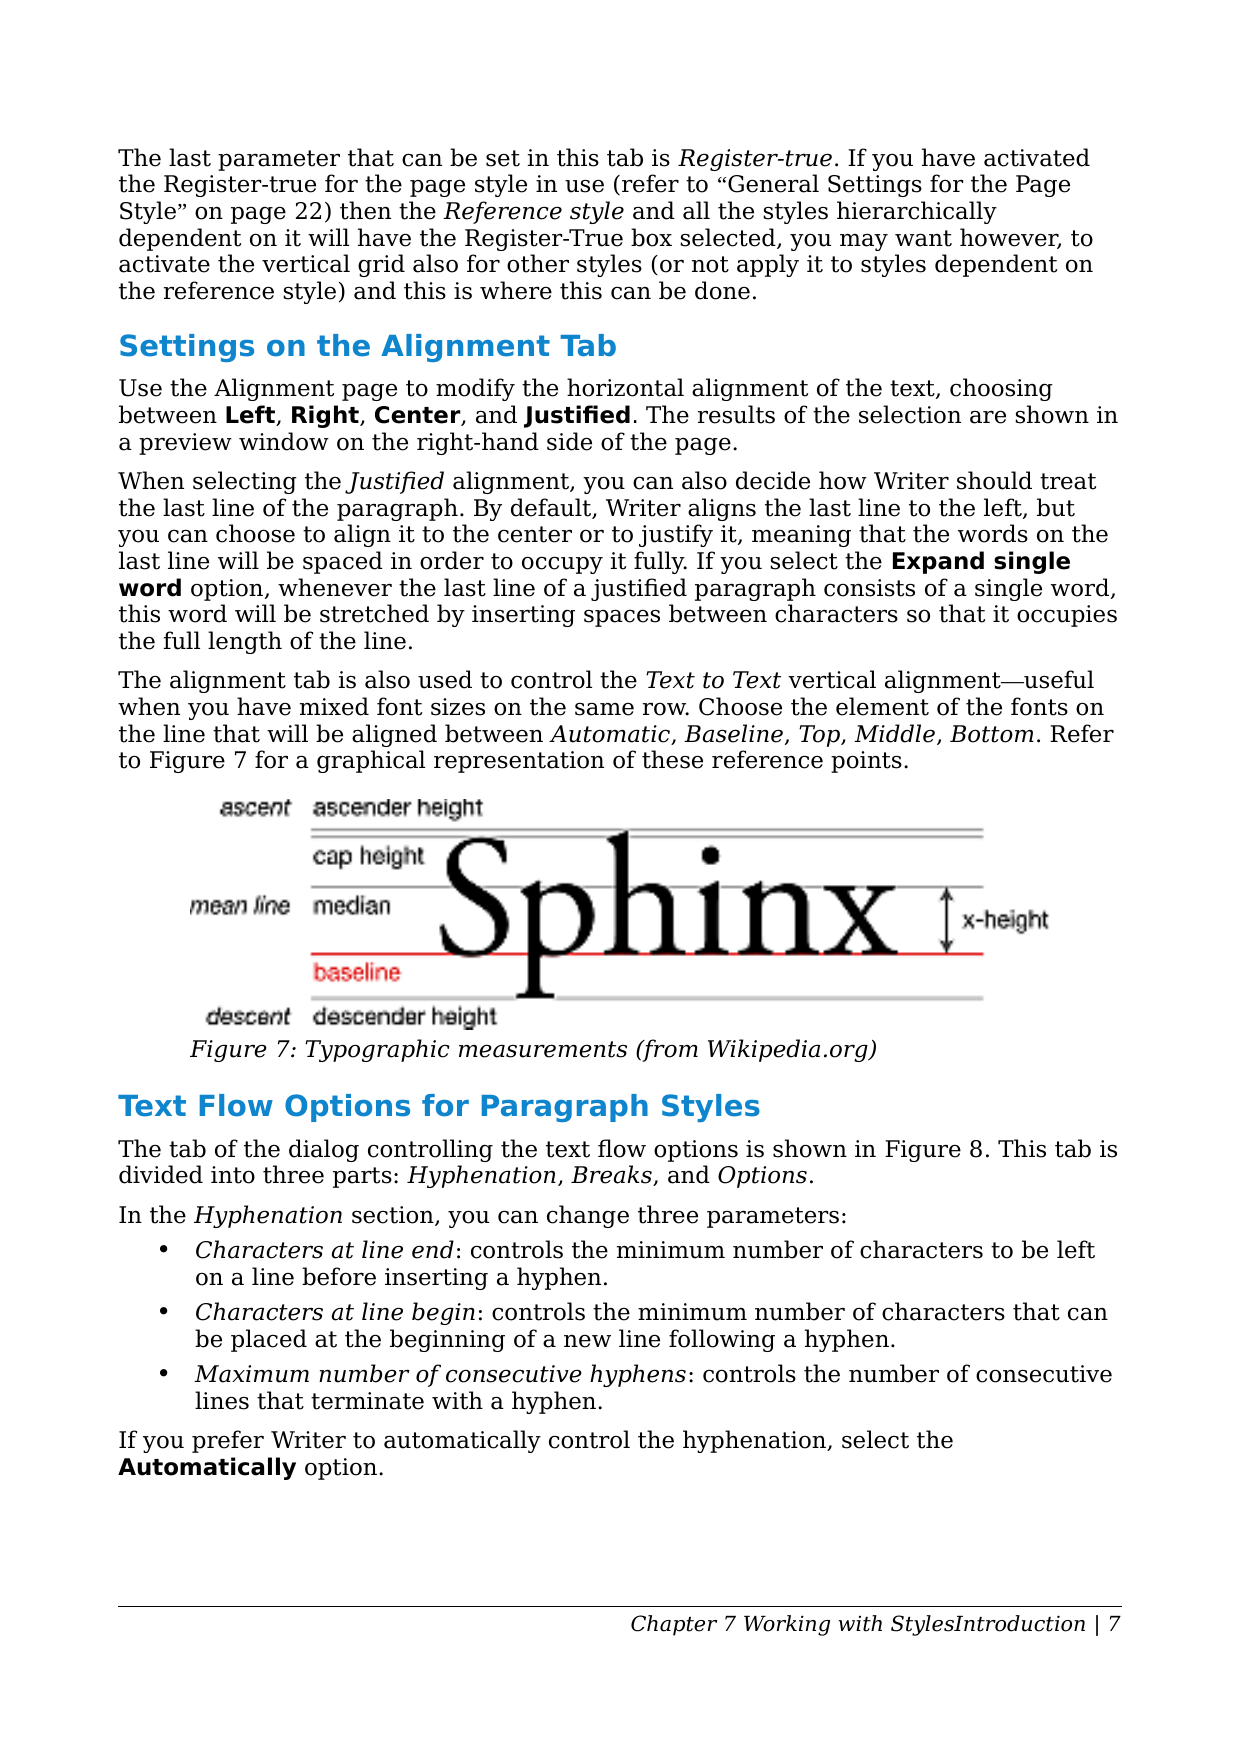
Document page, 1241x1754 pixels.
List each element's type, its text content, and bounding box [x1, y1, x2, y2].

list Characters at line end: controls the minimum number of characters to be left on a line before inserting a hyphen. [156, 1235, 1122, 1291]
list Maximum number of consecutive hyphens: controls the number of consecutive lines that terminate with a hyphen. [156, 1359, 1122, 1415]
text Use the Alignment page to modify the horizontal alignment of the text, choosing between Left, Right, Center, and Justified. The results of the selection are shown in a preview window on the right-hand side of the page. [118, 376, 1122, 456]
subtitle Settings on the Alignment Tab [118, 329, 1122, 363]
subtitle Text Flow Options for Paragraph Styles [118, 1089, 1122, 1123]
text The last parameter that can be set in this tab is Register-true. If you have activated the Register-true for the page style in use (refer to “General Settings for the Page Style” on page 22) then the Reference style and all the styles hierarchically dependent on it will have the Register-True box selected, you may want however, to activate the vertical grid also for other styles (or not apply it to styles dependent on the reference style) and this is where this can be done. [118, 145, 1122, 305]
picture [190, 799, 1050, 1030]
text When selecting the Justified alignment, you can also decide how Writer should treat the last line of the paragraph. By default, Writer aligns the last line to the left, but you can choose to align it to the center or to justify it, meaning that the words on the last line will be spaced in order to occupy it fully. If you select the Expand single word option, whenever the last line of a justified paragraph consists of a single word, this word will be stretched by inserting spaces between characters so that it occupies the full length of the line. [118, 468, 1122, 655]
text The tab of the dialog controlling the text flow options is shown in Figure 8. This tab is divided into three parts: Hyphenation, Breaks, and Options. [118, 1136, 1122, 1189]
list Characters at line begin: controls the minimum number of characters that can be placed at the beginning of a new line following a hyphen. [156, 1297, 1122, 1353]
list In the Hyphenation section, you can change three parameters: [118, 1202, 1122, 1228]
text The alignment tab is also used to control the Text to Text vertical alignment—useful when you have mixed font sizes on the same row. Choose the element of the fonts on the line that will be aligned between Automatic, Baseline, Top, Middle, Bottom. Refer to Figure 7 for a graphical representation of these reference points. [118, 667, 1122, 774]
text If you prefer Writer to automatically control the hyphenation, select the Automatically option. [118, 1427, 1122, 1481]
text Figure 7: Typographic measurements (from Wikipedia.org) [190, 1036, 1050, 1063]
